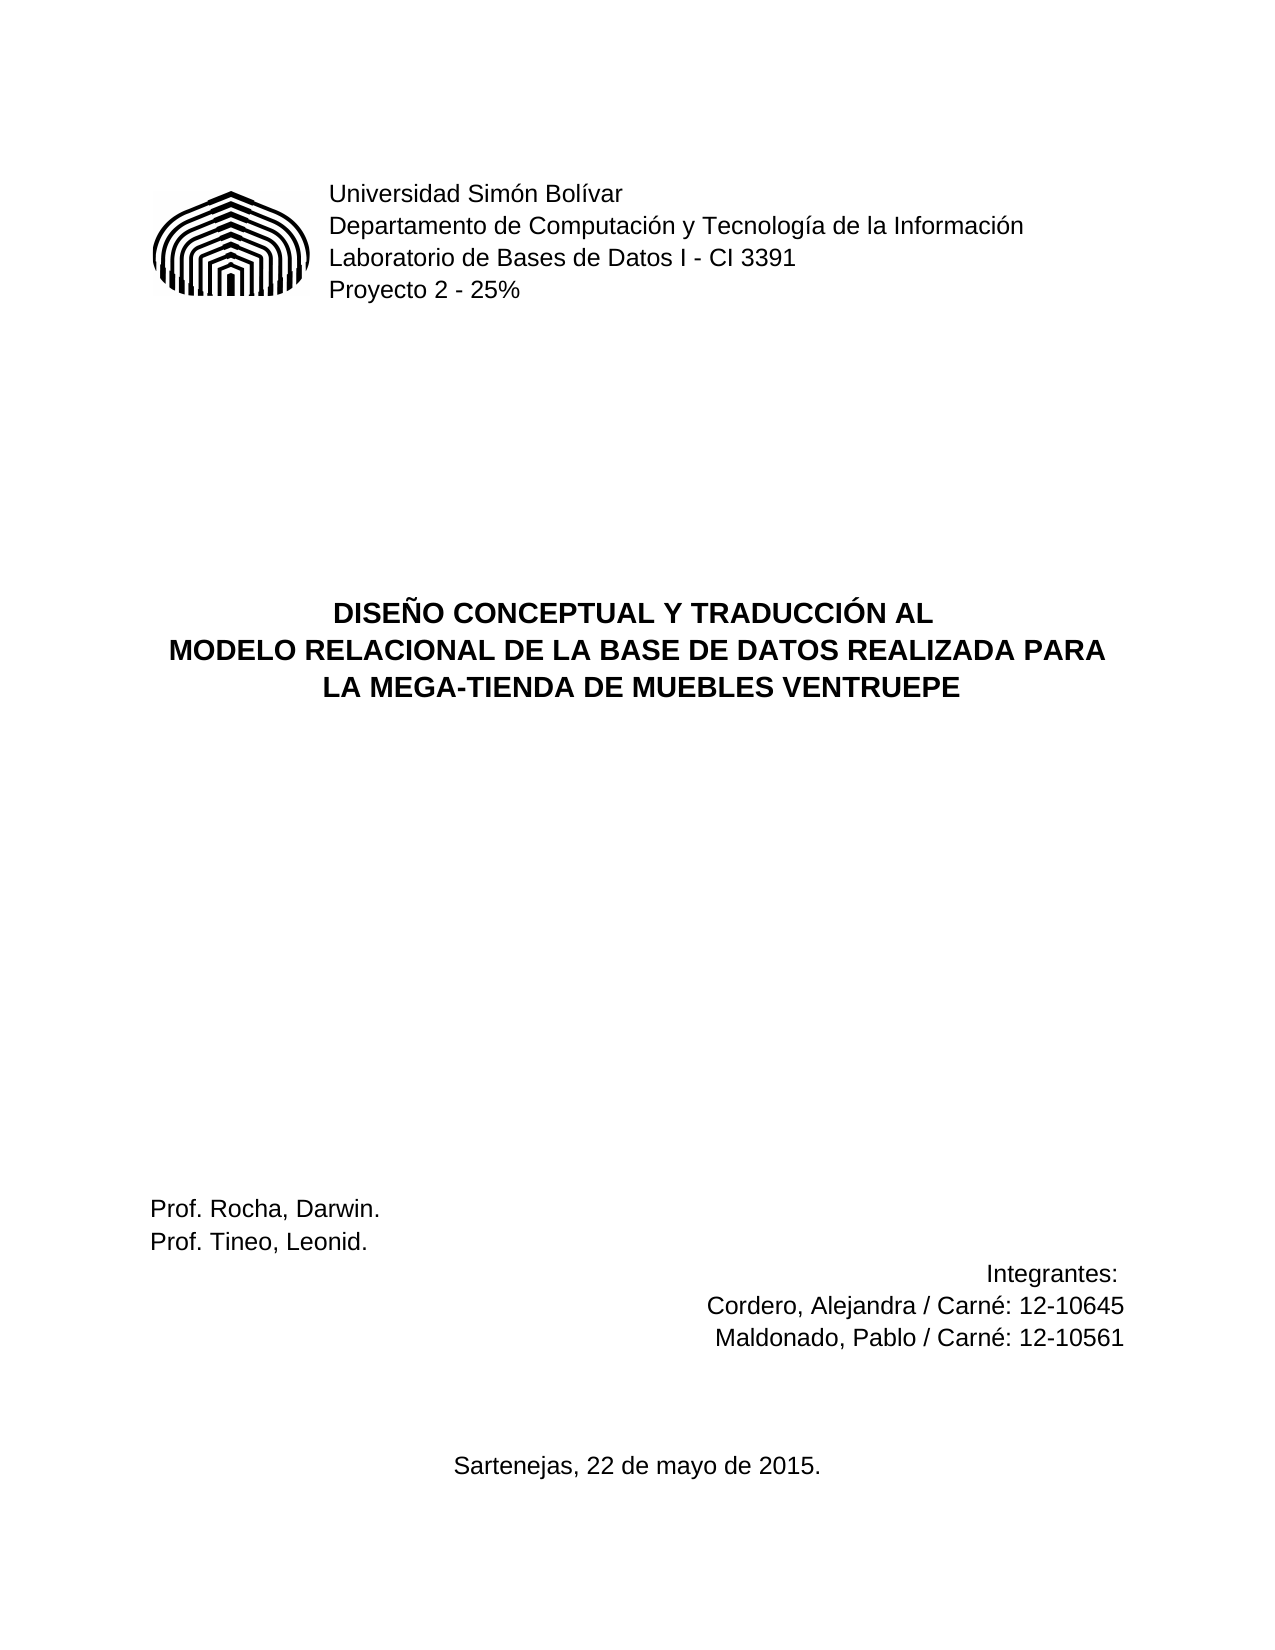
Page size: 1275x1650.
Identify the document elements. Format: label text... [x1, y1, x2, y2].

picture [152, 191, 310, 296]
text DISEÑO CONCEPTUAL Y TRADUCCIÓN AL [150, 597, 1125, 629]
text Prof. Rocha, Darwin. [150, 1195, 1125, 1223]
text Proyecto 2 - 25% [150, 276, 1125, 304]
text Sartenejas, 22 de mayo de 2015. [150, 1452, 1125, 1480]
text Maldonado, Pablo / Carné: 12-10561 [150, 1324, 1125, 1352]
text Departamento de Computación y Tecnología de la Información [310, 212, 1125, 239]
text Integrantes: [150, 1259, 1125, 1287]
text Laboratorio de Bases de Datos I - CI 3391 [310, 244, 1125, 272]
text Prof. Tineo, Leonid. [150, 1227, 1125, 1255]
text Universidad Simón Bolívar [150, 179, 1125, 207]
text MODELO RELACIONAL DE LA BASE DE DATOS REALIZADA PARA [150, 634, 1125, 667]
text LA MEGA-TIENDA DE MUEBLES VENTRUEPE [150, 671, 1125, 704]
text Cordero, Alejandra / Carné: 12-10645 [150, 1292, 1125, 1319]
